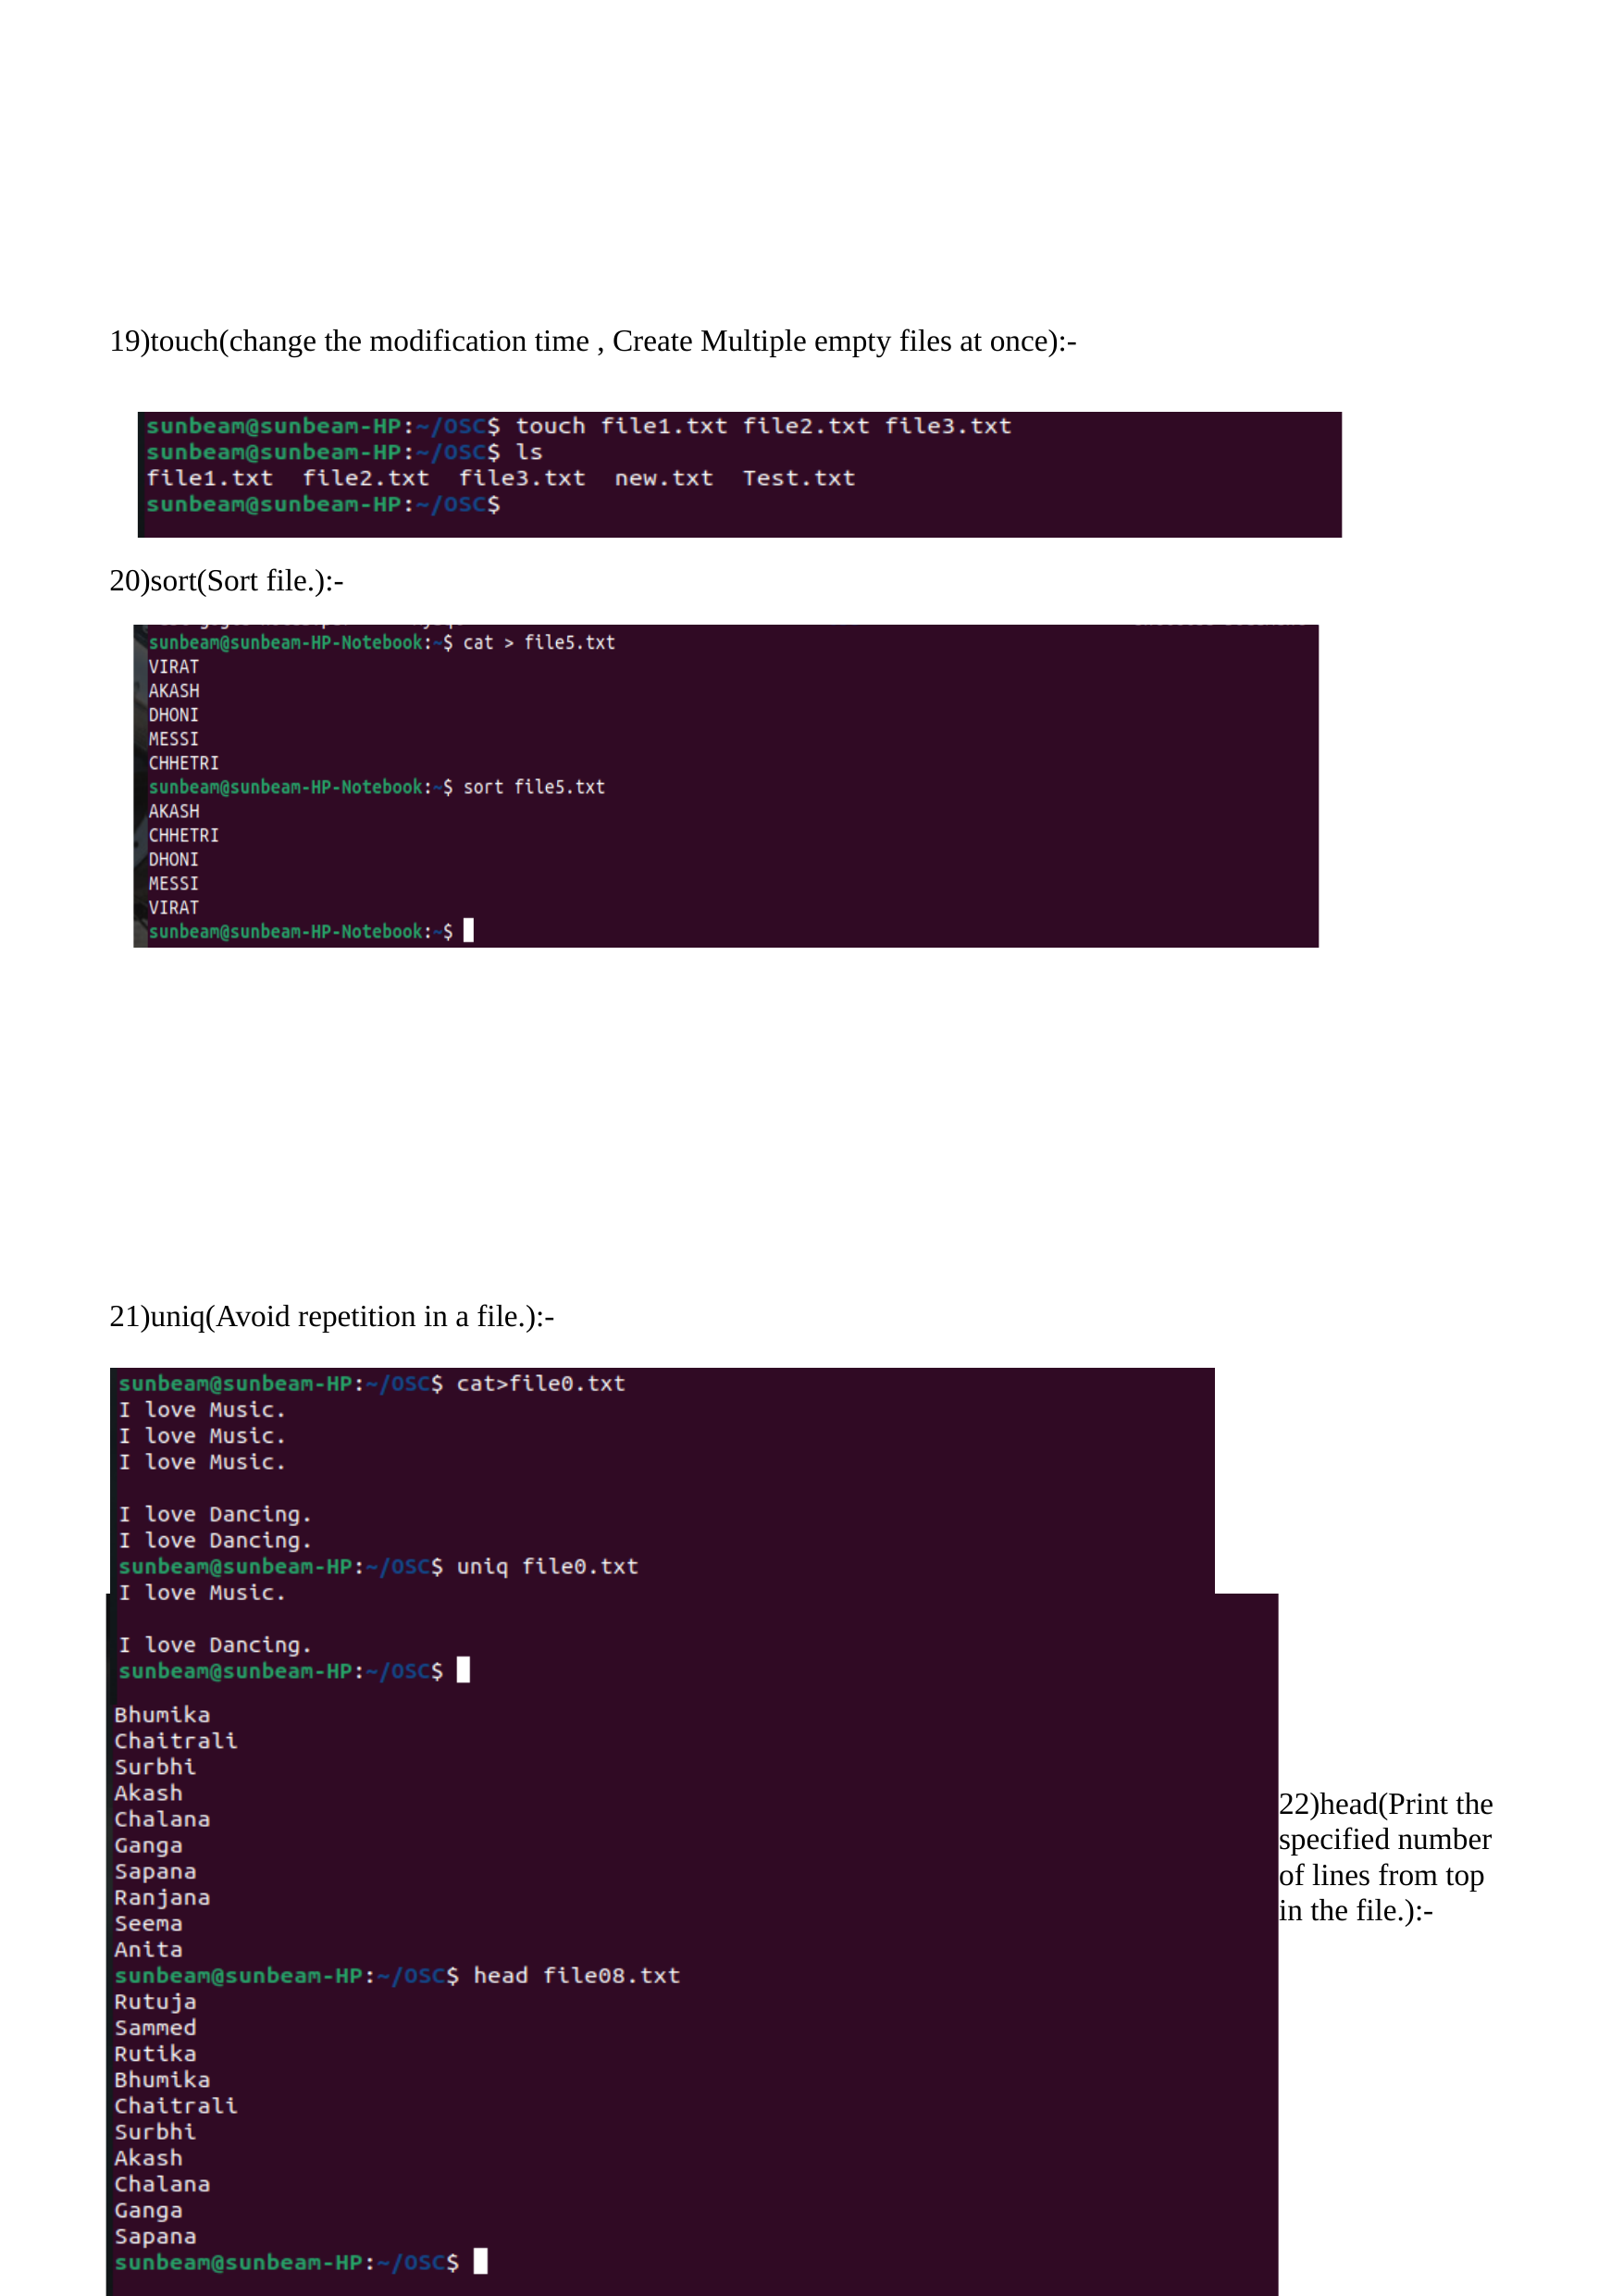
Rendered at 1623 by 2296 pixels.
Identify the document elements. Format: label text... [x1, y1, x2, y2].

text 20)sort(Sort file.):- [109, 562, 1514, 597]
text 19)touch(change the modification time , Create Multiple empty files at once):- [109, 322, 1514, 357]
text 21)uniq(Avoid repetition in a file.):- [109, 1297, 1514, 1334]
picture [105, 1368, 1279, 2296]
picture [137, 412, 1343, 538]
picture [133, 625, 1319, 948]
text 22)head(Print the specified number of lines from top in the file.):- [1279, 1785, 1514, 1928]
